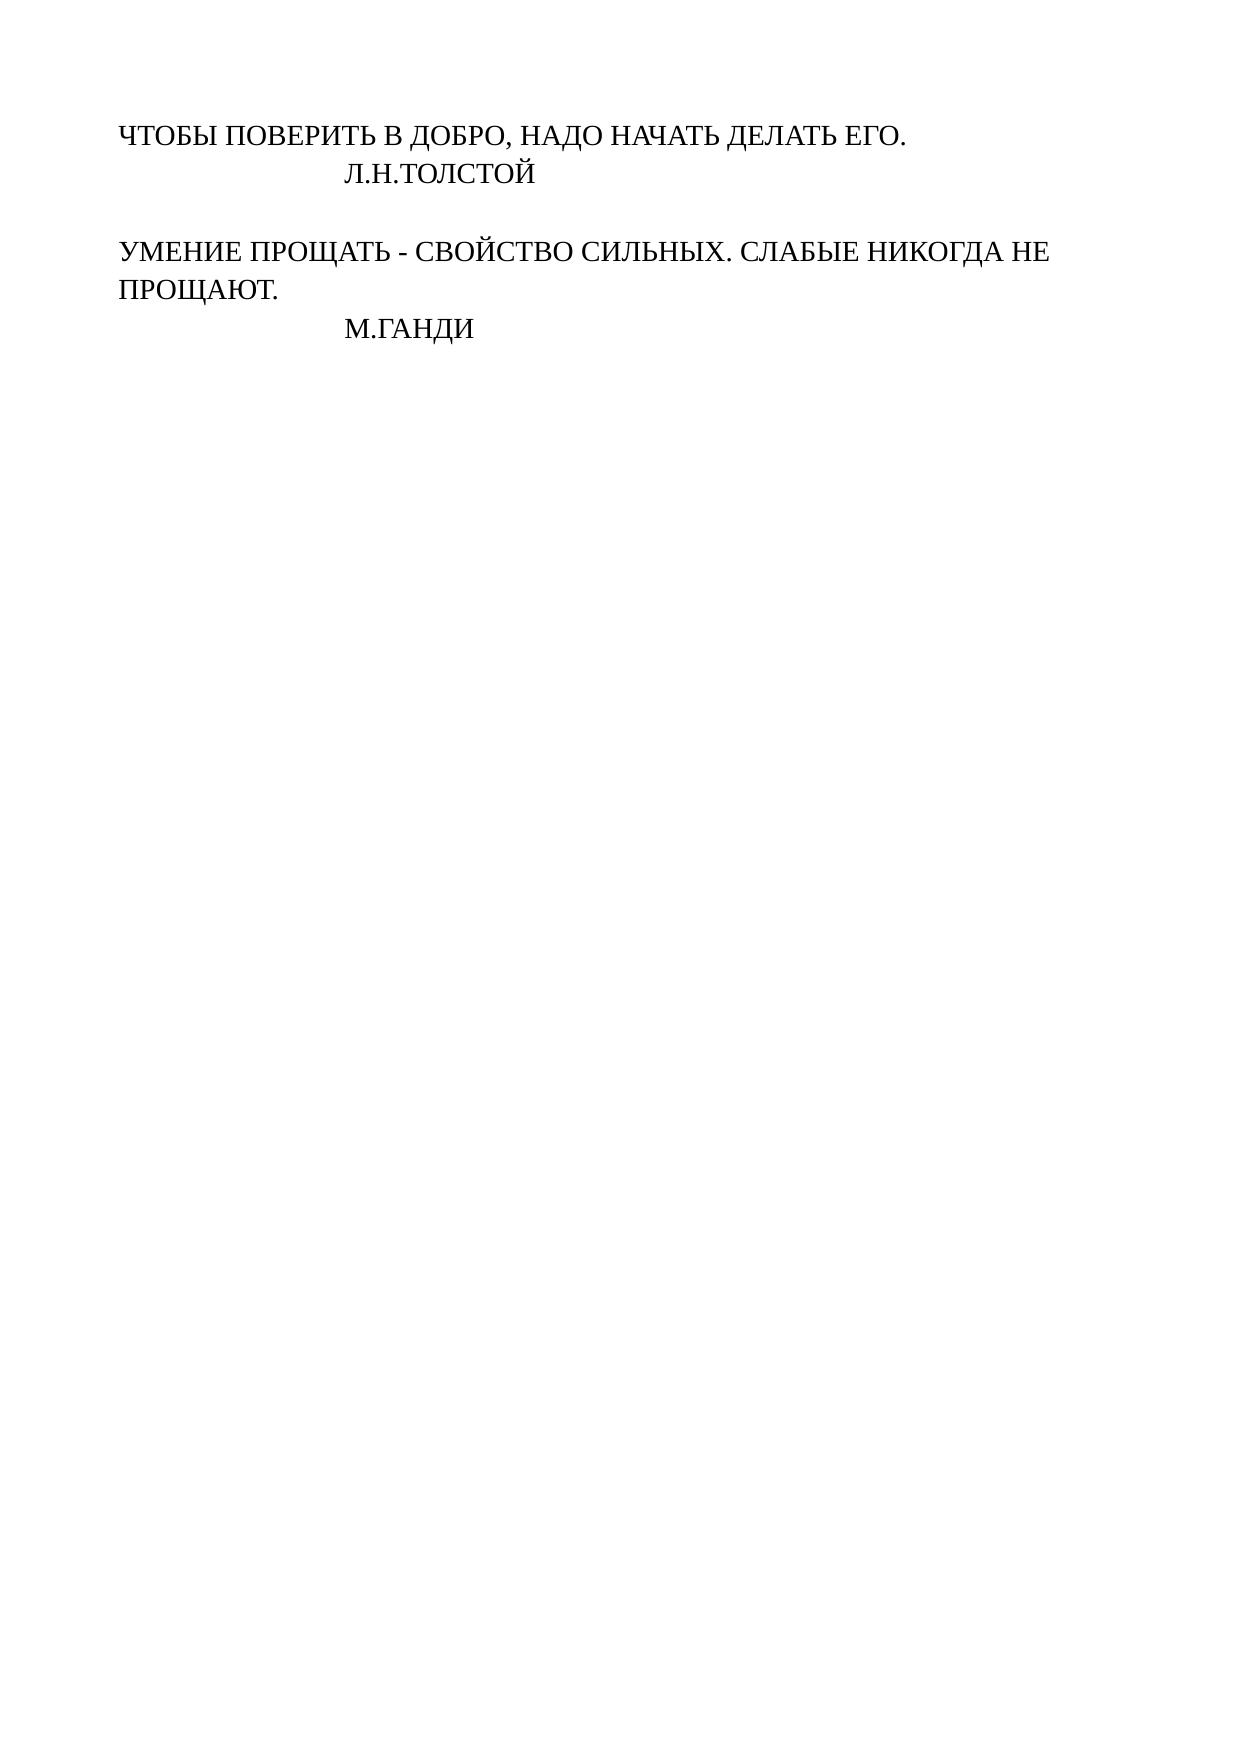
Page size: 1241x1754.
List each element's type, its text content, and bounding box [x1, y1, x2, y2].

text М.ГАНДИ [118, 311, 1122, 344]
text Л.Н.ТОЛСТОЙ [118, 157, 1122, 190]
text УМЕНИЕ ПРОЩАТЬ - СВОЙСТВО СИЛЬНЫХ. СЛАБЫЕ НИКОГДА НЕ ПРОЩАЮТ. [118, 234, 1122, 306]
text ЧТОБЫ ПОВЕРИТЬ В ДОБРО, НАДО НАЧАТЬ ДЕЛАТЬ ЕГО. [118, 118, 1122, 152]
